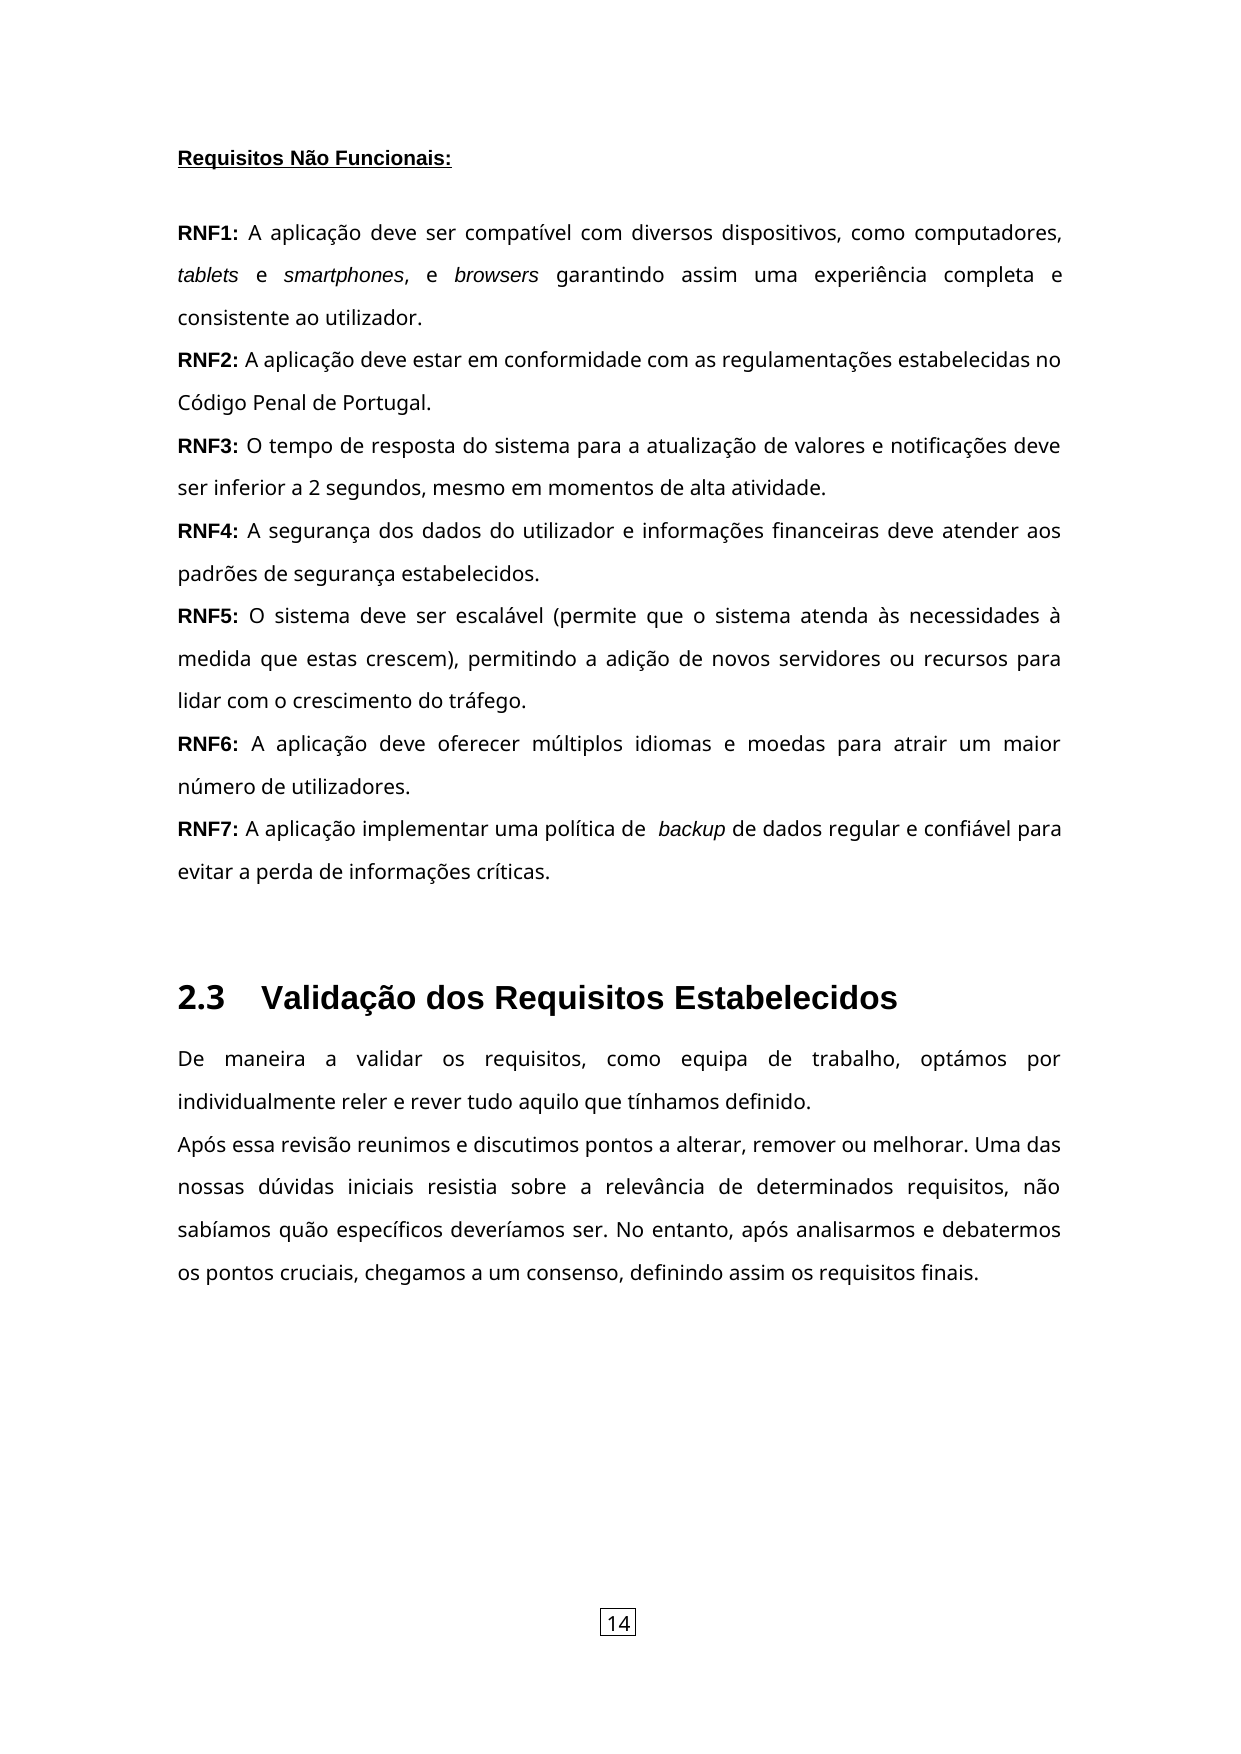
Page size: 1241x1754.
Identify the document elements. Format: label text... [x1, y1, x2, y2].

text RNF1: A aplicação deve ser compatível com diversos dispositivos, como computadores, tablets e smartphones, e browsers garantindo assim uma experiência completa e consistente ao utilizador. [177, 218, 1063, 331]
text De maneira a validar os requisitos, como equipa de trabalho, optámos por individualmente reler e rever tudo aquilo que tínhamos definido. [177, 1044, 1062, 1116]
list Validação dos Requisitos Estabelecidos [177, 974, 1180, 1019]
text Após essa revisão reunimos e discutimos pontos a alterar, remover ou melhorar. Uma das nossas dúvidas iniciais resistia sobre a relevância de determinados requisitos, não sabíamos quão específicos deveríamos ser. No entanto, após analisarmos e debatermos os pontos cruciais, chegamos a um consenso, definindo assim os requisitos finais. [177, 1130, 1062, 1286]
text RNF7: A aplicação implementar uma política de backup de dados regular e confiável para evitar a perda de informações críticas. [177, 814, 1063, 885]
subtitle Requisitos Não Funcionais: [177, 146, 1180, 170]
text RNF5: O sistema deve ser escalável (permite que o sistema atenda às necessidades à medida que estas crescem), permitindo a adição de novos servidores ou recursos para lidar com o crescimento do tráfego. [177, 601, 1062, 715]
text RNF4: A segurança dos dados do utilizador e informações financeiras deve atender aos padrões de segurança estabelecidos. [177, 516, 1062, 587]
text RNF2: A aplicação deve estar em conformidade com as regulamentações estabelecidas no Código Penal de Portugal. [177, 346, 1062, 417]
text RNF6: A aplicação deve oferecer múltiplos idiomas e moedas para atrair um maior número de utilizadores. [177, 729, 1062, 800]
text RNF3: O tempo de resposta do sistema para a atualização de valores e notificações deve ser inferior a 2 segundos, mesmo em momentos de alta atividade. [177, 431, 1062, 502]
